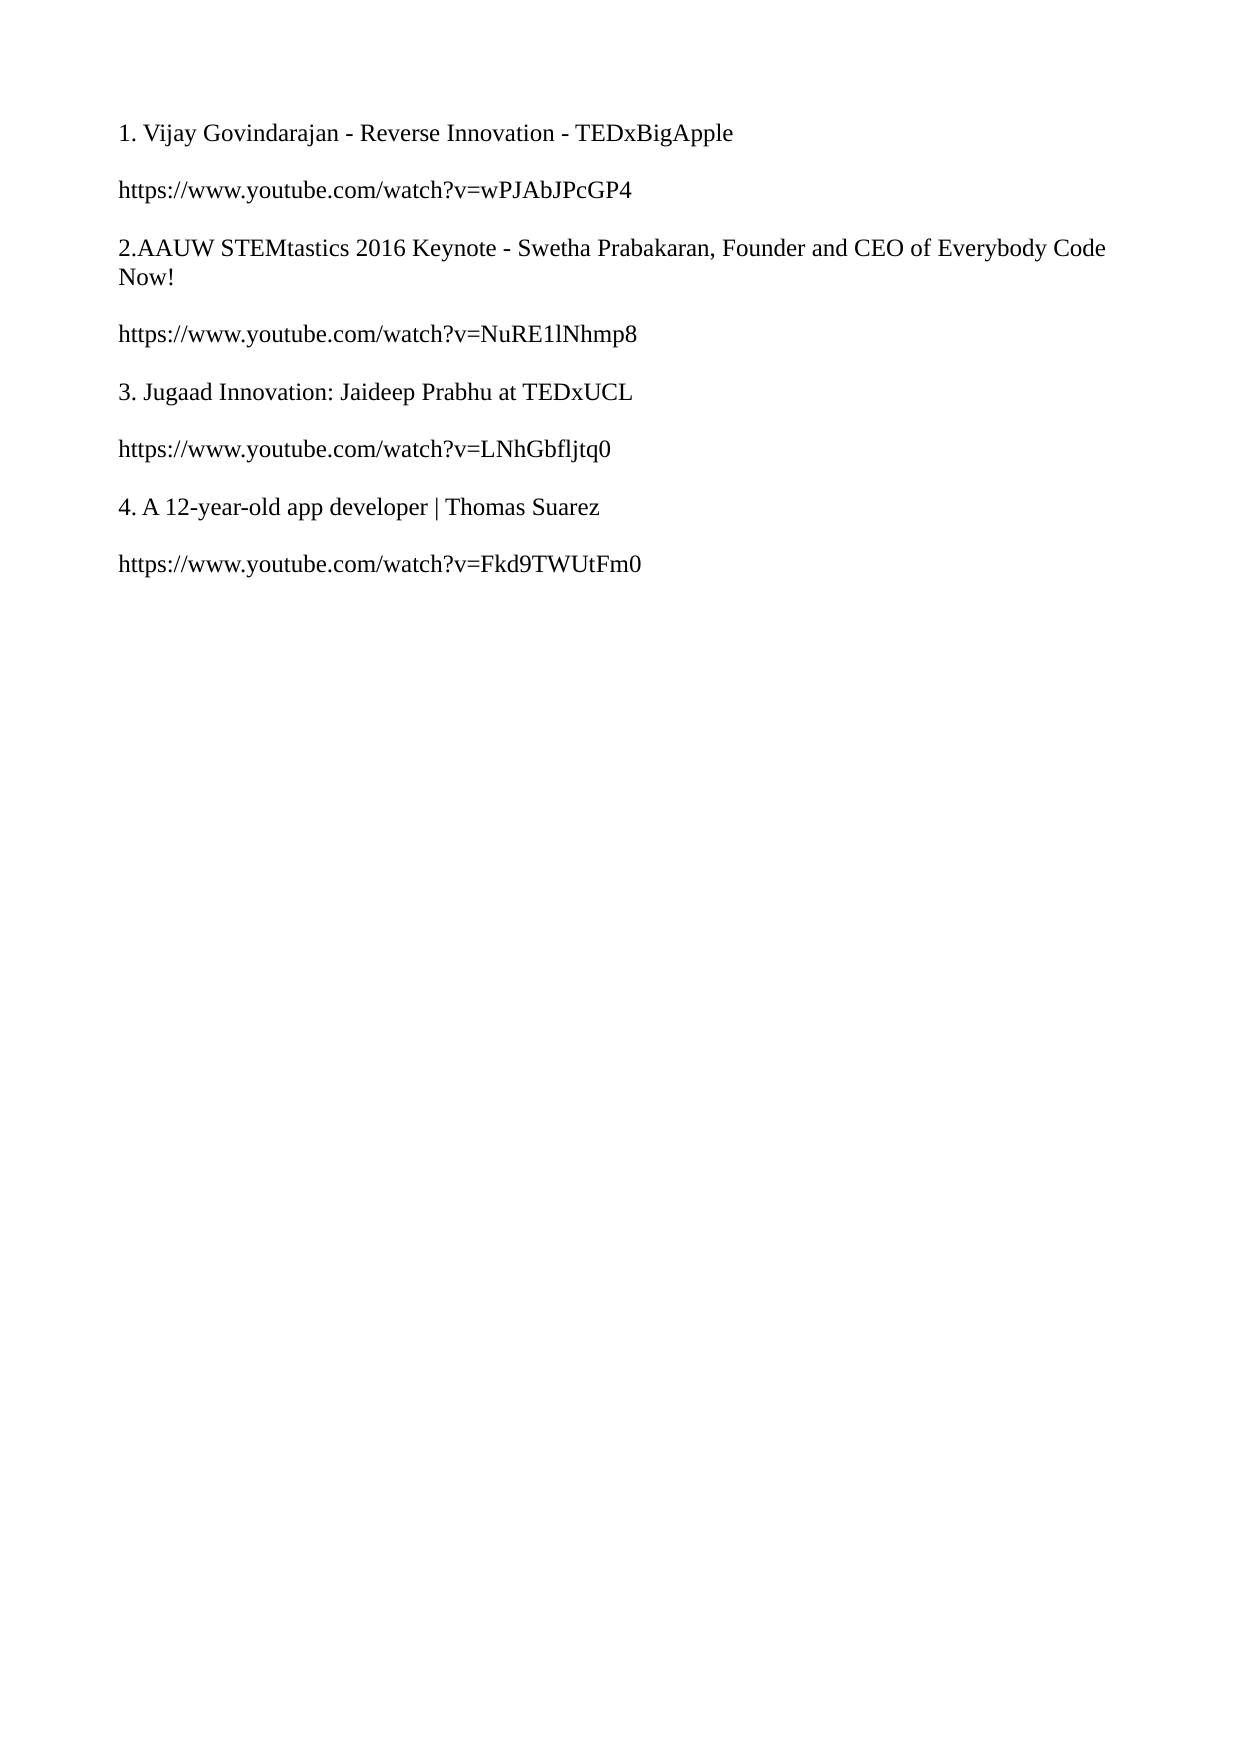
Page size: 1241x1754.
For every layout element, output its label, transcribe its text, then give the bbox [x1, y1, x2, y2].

text 3. Jugaad Innovation: Jaideep Prabhu at TEDxUCL [118, 377, 1122, 406]
text https://www.youtube.com/watch?v=NuRE1lNhmp8 [118, 319, 1122, 348]
text 2.AAUW STEMtastics 2016 Keynote - Swetha Prabakaran, Founder and CEO of Everybody Code Now! [118, 233, 1122, 291]
text https://www.youtube.com/watch?v=Fkd9TWUtFm0 [118, 549, 1122, 578]
text 4. A 12-year-old app developer | Thomas Suarez [118, 492, 1122, 521]
text https://www.youtube.com/watch?v=wPJAbJPcGP4 [118, 176, 1122, 204]
text 1. Vijay Govindarajan - Reverse Innovation - TEDxBigApple [118, 118, 1122, 147]
text https://www.youtube.com/watch?v=LNhGbfljtq0 [118, 434, 1122, 463]
